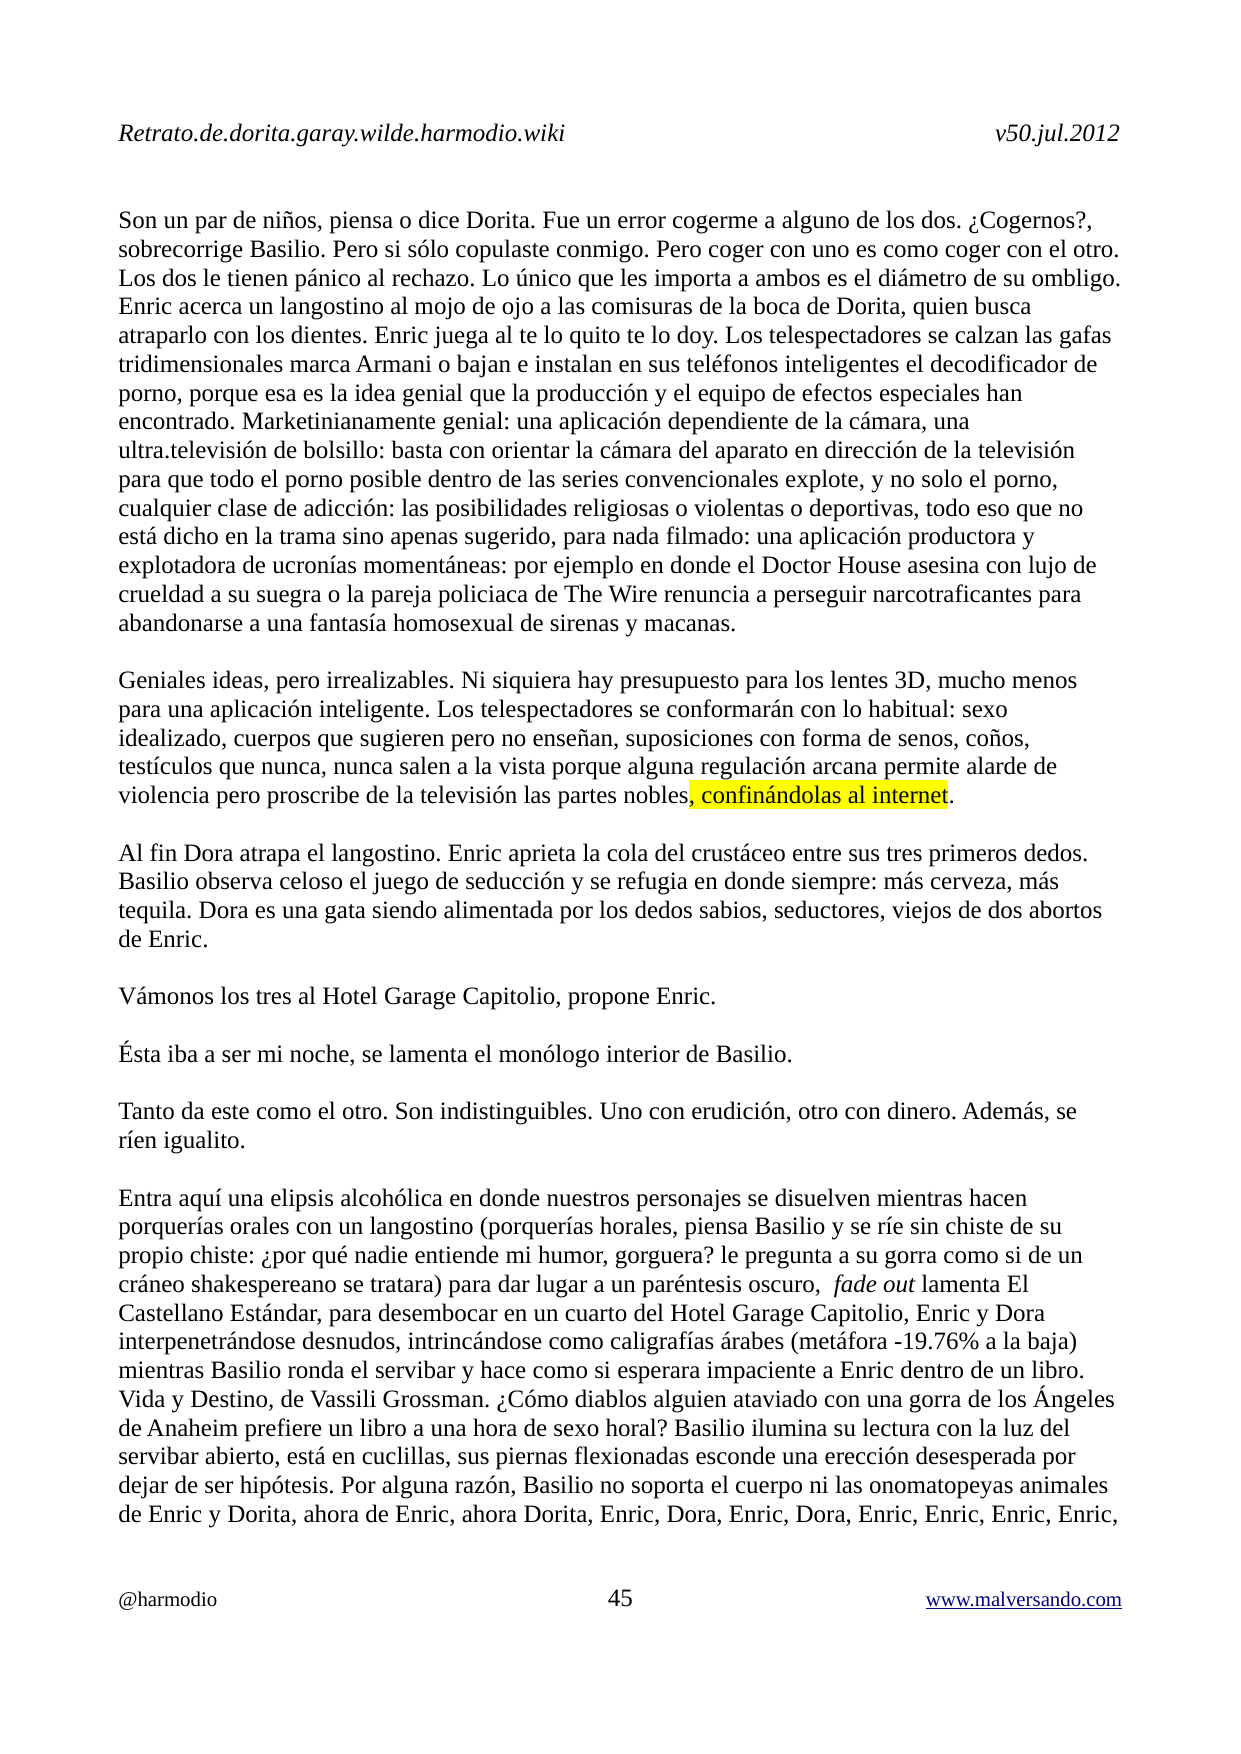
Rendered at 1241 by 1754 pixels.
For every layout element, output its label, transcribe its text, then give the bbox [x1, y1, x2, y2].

text Geniales ideas, pero irrealizables. Ni siquiera hay presupuesto para los lentes 3D, mucho menos para una aplicación inteligente. Los telespectadores se conformarán con lo habitual: sexo idealizado, cuerpos que sugieren pero no enseñan, suposiciones con forma de senos, coños, testículos que nunca, nunca salen a la vista porque alguna regulación arcana permite alarde de violencia pero proscribe de la televisión las partes nobles, confinándolas al internet. [118, 665, 1122, 809]
text Ésta iba a ser mi noche, se lamenta el monólogo interior de Basilio. [118, 1039, 1122, 1068]
text Tanto da este como el otro. Son indistinguibles. Uno con erudición, otro con dinero. Además, se ríen igualito. [118, 1096, 1122, 1154]
text Son un par de niños, piensa o dice Dorita. Fue un error cogerme a alguno de los dos. ¿Cogernos?, sobrecorrige Basilio. Pero si sólo copulaste conmigo. Pero coger con uno es como coger con el otro. Los dos le tienen pánico al rechazo. Lo único que les importa a ambos es el diámetro de su ombligo. Enric acerca un langostino al mojo de ojo a las comisuras de la boca de Dorita, quien busca atraparlo con los dientes. Enric juega al te lo quito te lo doy. Los telespectadores se calzan las gafas tridimensionales marca Armani o bajan e instalan en sus teléfonos inteligentes el decodificador de porno, porque esa es la idea genial que la producción y el equipo de efectos especiales han encontrado. Marketinianamente genial: una aplicación dependiente de la cámara, una ultra.televisión de bolsillo: basta con orientar la cámara del aparato en dirección de la televisión para que todo el porno posible dentro de las series convencionales explote, y no solo el porno, cualquier clase de adicción: las posibilidades religiosas o violentas o deportivas, todo eso que no está dicho en la trama sino apenas sugerido, para nada filmado: una aplicación productora y explotadora de ucronías momentáneas: por ejemplo en donde el Doctor House asesina con lujo de crueldad a su suegra o la pareja policiaca de The Wire renuncia a perseguir narcotraficantes para abandonarse a una fantasía homosexual de sirenas y macanas. [118, 205, 1122, 636]
text Al fin Dora atrapa el langostino. Enric aprieta la cola del crustáceo entre sus tres primeros dedos. Basilio observa celoso el juego de seducción y se refugia en donde siempre: más cerveza, más tequila. Dora es una gata siendo alimentada por los dedos sabios, seductores, viejos de dos abortos de Enric. [118, 838, 1122, 953]
text Vámonos los tres al Hotel Garage Capitolio, propone Enric. [118, 981, 1122, 1010]
text Entra aquí una elipsis alcohólica en donde nuestros personajes se disuelven mientras hacen porquerías orales con un langostino (porquerías horales, piensa Basilio y se ríe sin chiste de su propio chiste: ¿por qué nadie entiende mi humor, gorguera? le pregunta a su gorra como si de un cráneo shakespereano se tratara) para dar lugar a un paréntesis oscuro, fade out lamenta El Castellano Estándar, para desembocar en un cuarto del Hotel Garage Capitolio, Enric y Dora interpenetrándose desnudos, intrincándose como caligrafías árabes (metáfora -19.76% a la baja) mientras Basilio ronda el servibar y hace como si esperara impaciente a Enric dentro de un libro. Vida y Destino, de Vassili Grossman. ¿Cómo diablos alguien ataviado con una gorra de los Ángeles de Anaheim prefiere un libro a una hora de sexo horal? Basilio ilumina su lectura con la luz del servibar abierto, está en cuclillas, sus piernas flexionadas esconde una erección desesperada por dejar de ser hipótesis. Por alguna razón, Basilio no soporta el cuerpo ni las onomatopeyas animales de Enric y Dorita, ahora de Enric, ahora Dorita, Enric, Dora, Enric, Dora, Enric, Enric, Enric, Enric, [118, 1183, 1122, 1528]
